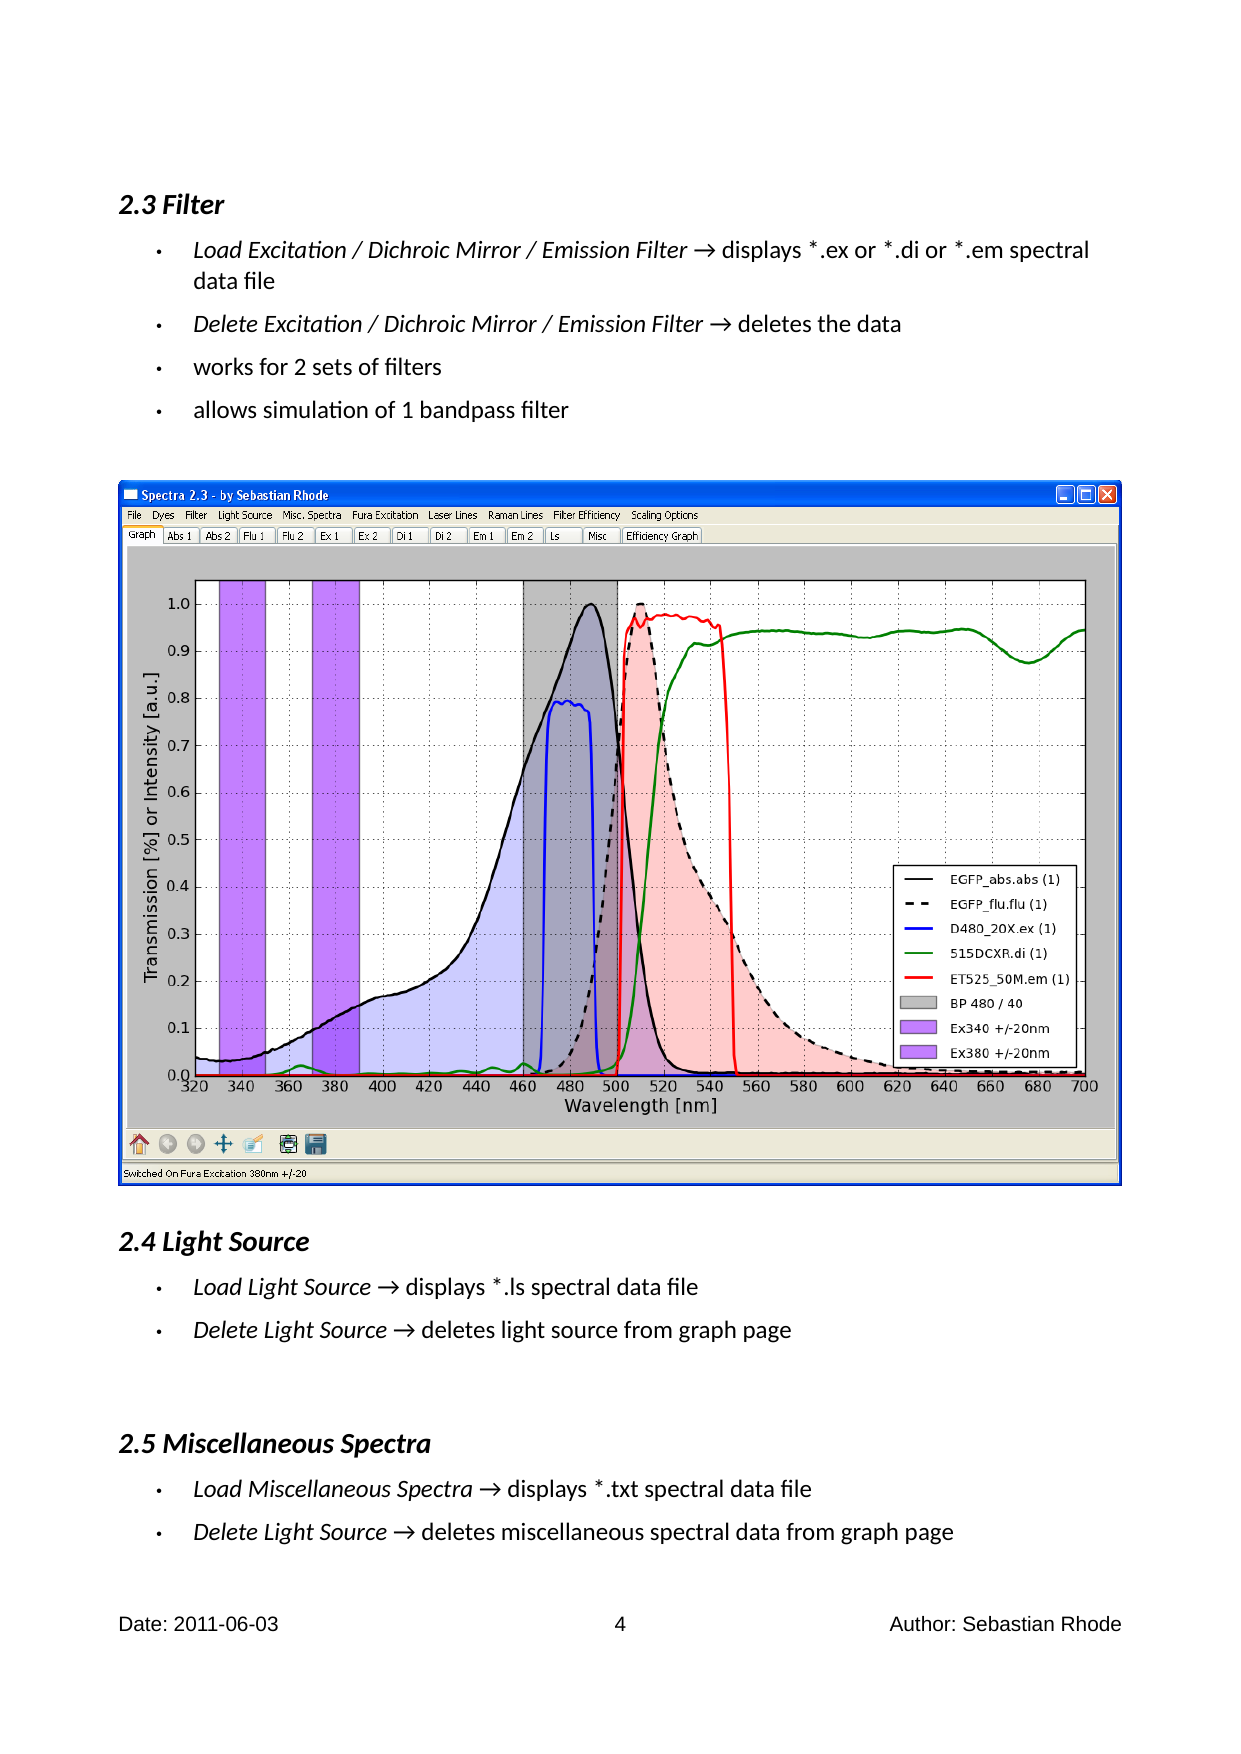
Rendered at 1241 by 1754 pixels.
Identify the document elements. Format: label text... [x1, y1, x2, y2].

list Load Light Source → displays *.ls spectral data file [156, 1271, 1122, 1302]
list Load Excitation / Dichroic Mirror / Emission Filter → displays *.ex or *.di or *.em spectral data file [156, 234, 1122, 295]
list Load Miscellaneous Spectra → displays *.txt spectral data file [156, 1473, 1122, 1504]
list Delete Light Source → deletes miscellaneous spectral data from graph page [156, 1516, 1122, 1547]
subtitle Light Source [118, 1223, 1122, 1259]
list Delete Excitation / Dichroic Mirror / Emission Filter → deletes the data [156, 308, 1122, 338]
subtitle Filter [118, 186, 1122, 222]
list works for 2 sets of filters [156, 351, 1122, 381]
list allows simulation of 1 bandpass filter [156, 394, 1122, 424]
subtitle Miscellaneous Spectra [118, 1425, 1122, 1461]
picture [118, 480, 1122, 1186]
list Delete Light Source → deletes light source from graph page [156, 1314, 1122, 1345]
